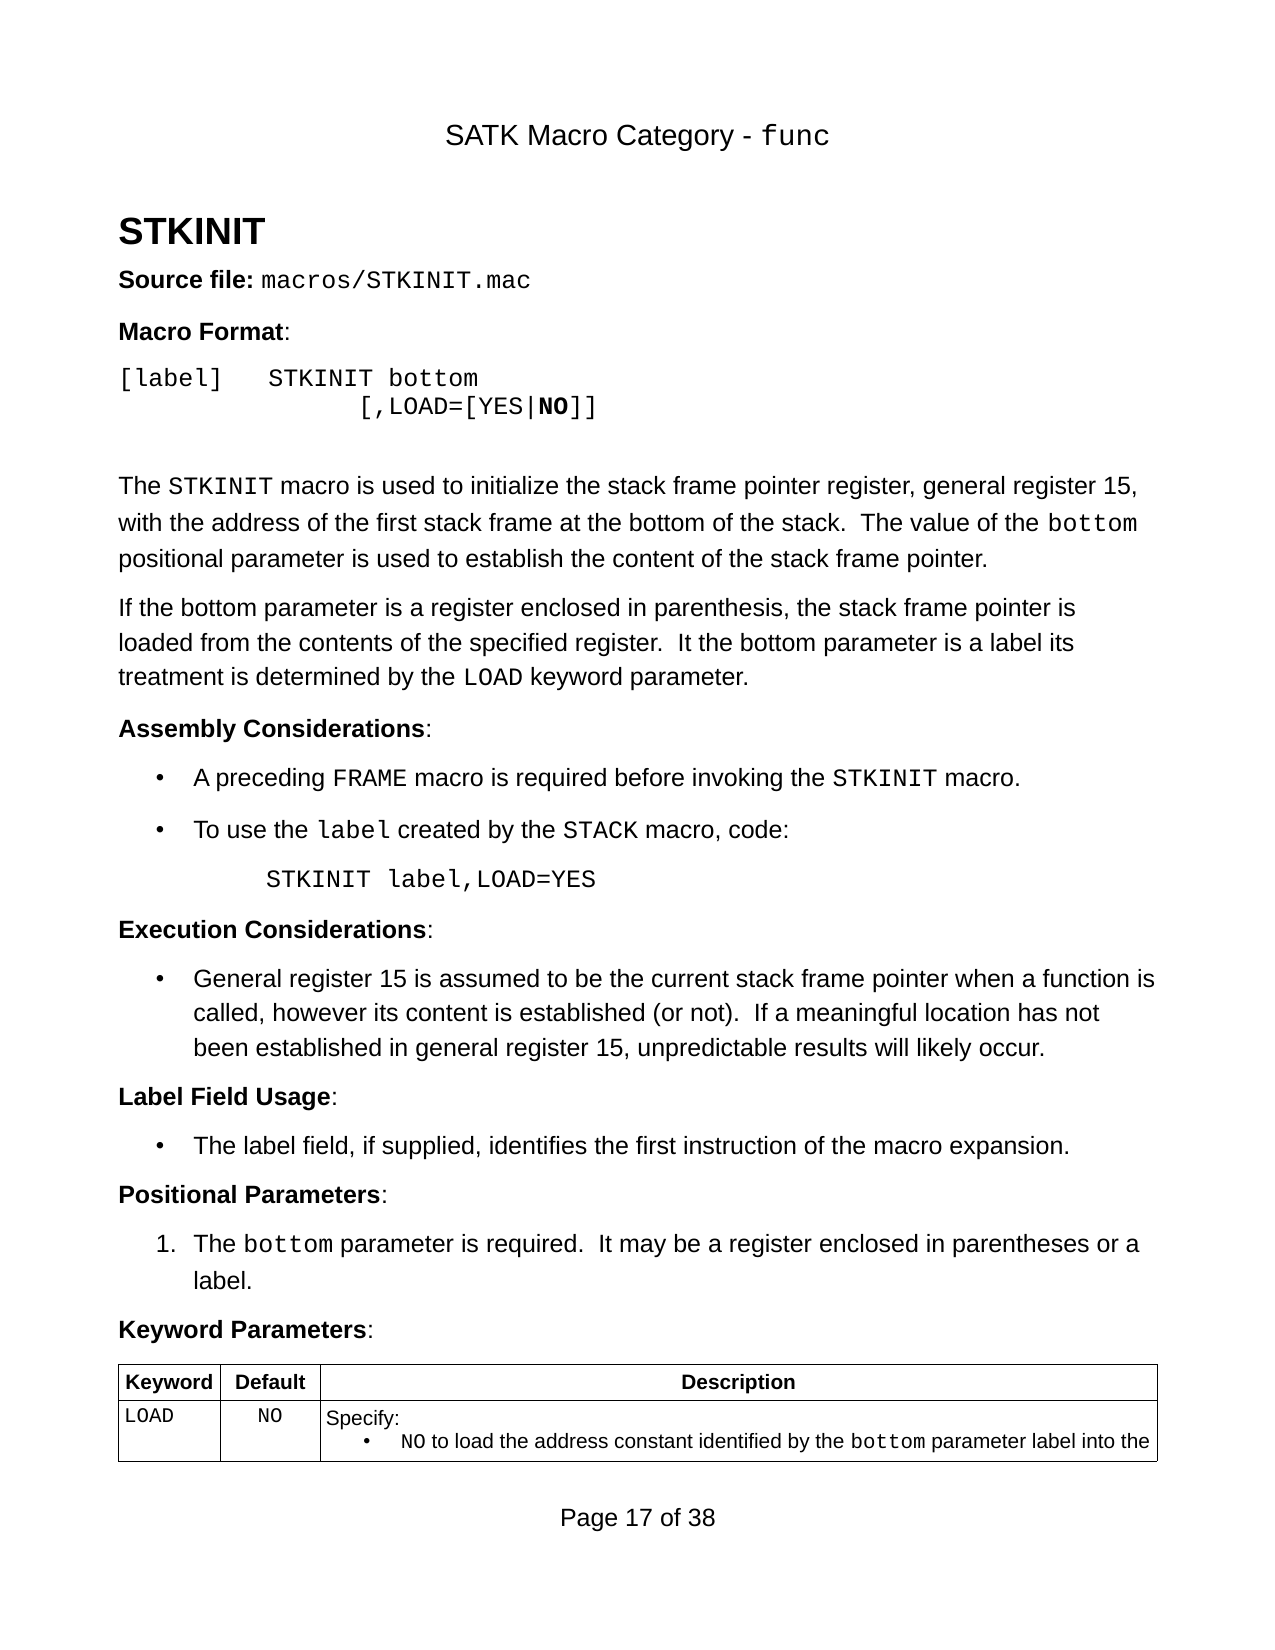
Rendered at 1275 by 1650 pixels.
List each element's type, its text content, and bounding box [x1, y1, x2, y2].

text If the bottom parameter is a register enclosed in parenthesis, the stack frame pointer is loaded from the contents of the specified register. It the bottom parameter is a label its treatment is determined by the LOAD keyword parameter. [118, 593, 1157, 693]
text The STKINIT macro is used to initialize the stack frame pointer register, general register 15, with the address of the first stack frame at the bottom of the stack. The value of the bottom positional parameter is used to establish the content of the stack frame pointer. [118, 471, 1157, 573]
text Assembly Considerations: [118, 714, 1157, 743]
text Execution Considerations: [118, 915, 1157, 943]
table_cell Specify: NO to load the address constant identified by the bottom parameter label into the [321, 1401, 1157, 1461]
table_header Default [221, 1365, 320, 1399]
list A preceding FRAME macro is required before invoking the STKINIT macro. [156, 763, 1157, 794]
table_header Description [321, 1365, 1157, 1399]
table_cell NO [221, 1401, 320, 1461]
list The label field, if supplied, identifies the first instruction of the macro expansion. [156, 1131, 1157, 1160]
text Source file: macros/STKINIT.mac [118, 265, 1157, 296]
text [label] STKINIT bottom [118, 366, 1157, 394]
text STKINIT label,LOAD=YES [266, 866, 1157, 894]
table_cell LOAD [119, 1401, 220, 1461]
text Positional Parameters: [118, 1180, 1157, 1209]
text [,LOAD=[YES|NO]] [118, 394, 1157, 422]
subtitle STKINIT [118, 209, 1157, 252]
text Keyword Parameters: [118, 1315, 1157, 1344]
text Macro Format: [118, 317, 1157, 345]
table_header Keyword [119, 1365, 220, 1399]
list General register 15 is assumed to be the current stack frame pointer when a function is called, however its content is established (or not). If a meaningful location has not been established in general register 15, unpredictable results will likely occur. [156, 964, 1157, 1062]
list The bottom parameter is required. It may be a register enclosed in parentheses or a label. [156, 1229, 1157, 1295]
list To use the label created by the STACK macro, code: [156, 814, 1157, 846]
text Label Field Usage: [118, 1082, 1157, 1111]
